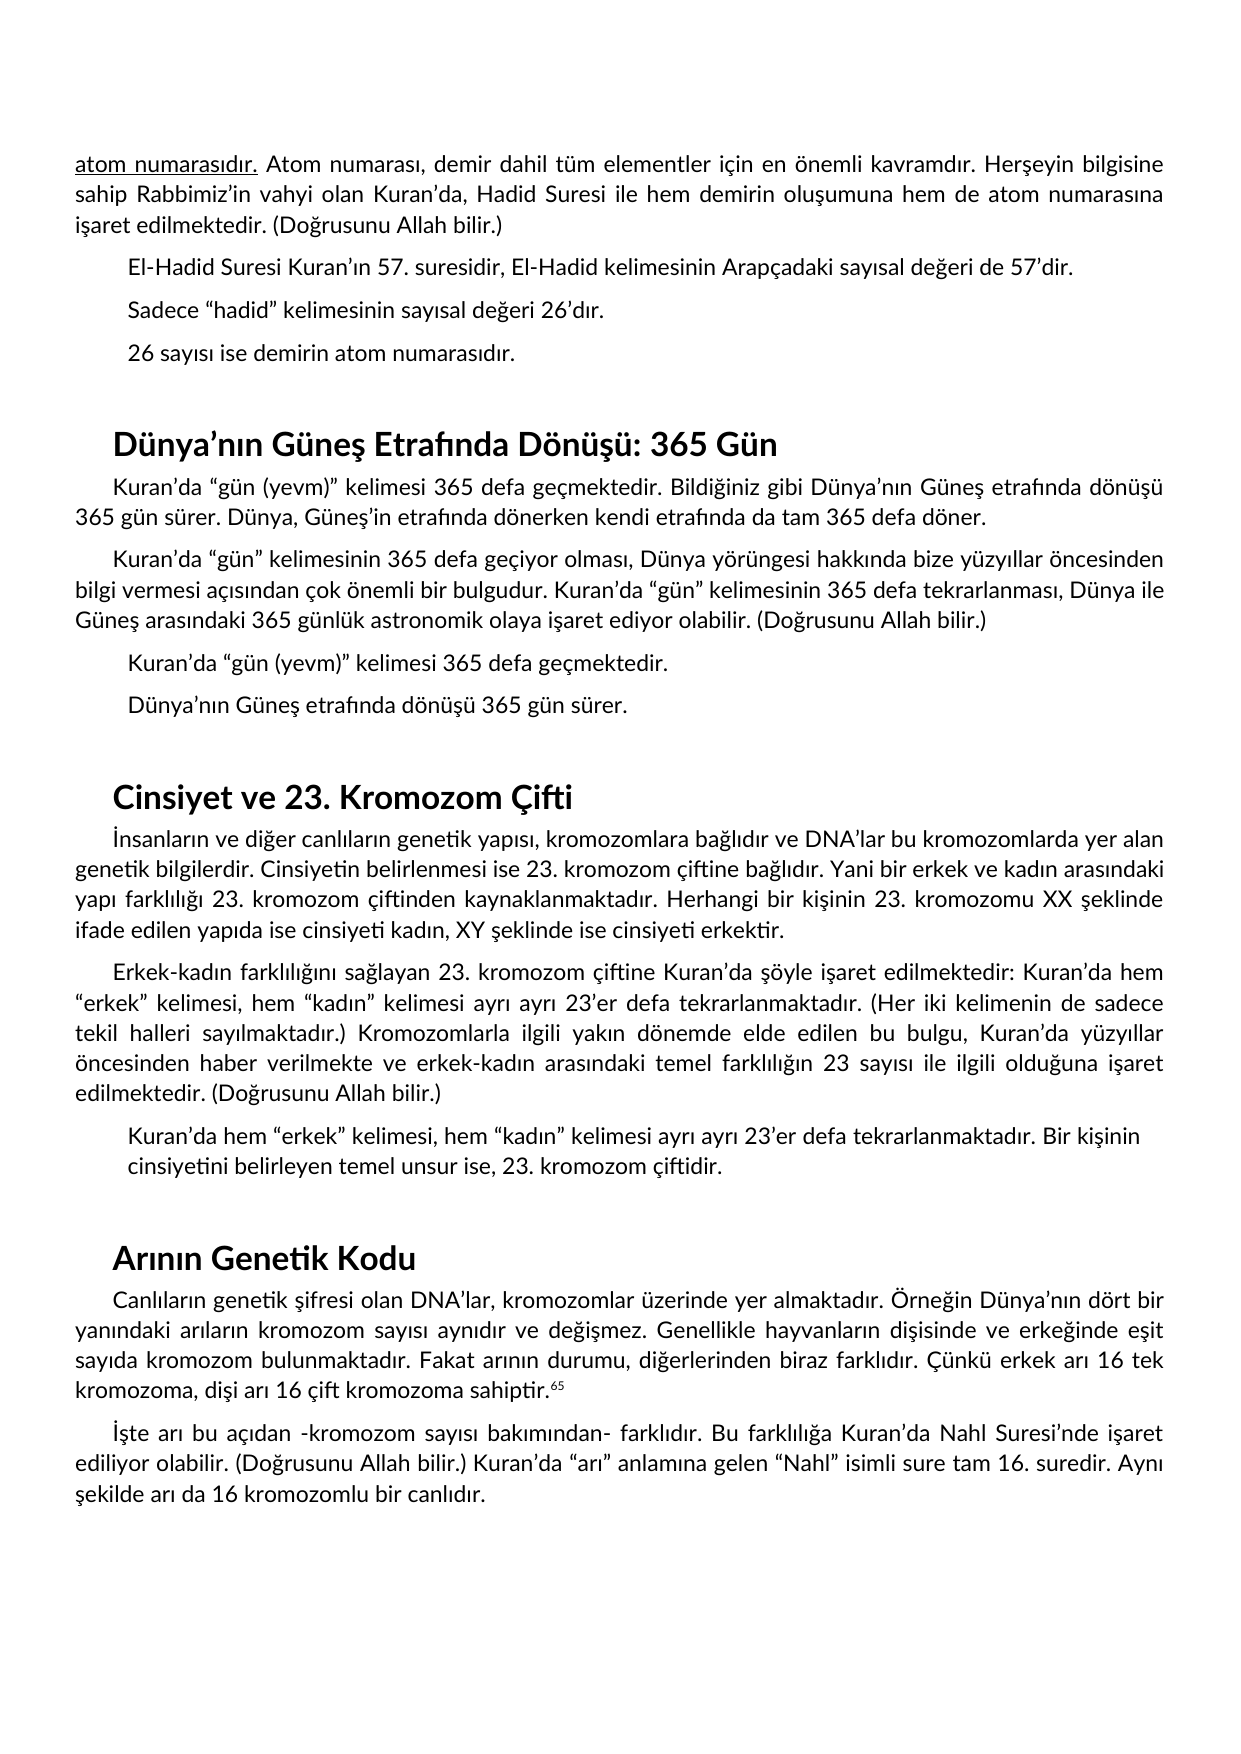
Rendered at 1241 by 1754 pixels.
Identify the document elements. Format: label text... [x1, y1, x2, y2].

text Sadece “hadid” kelimesinin sayısal değeri 26’dır. [127, 296, 1143, 323]
text Kuran’da hem “erkek” kelimesi, hem “kadın” kelimesi ayrı ayrı 23’er defa tekrarlanmaktadır. Bir kişinin cinsiyetini belirleyen temel unsur ise, 23. kromozom çiftidir. [127, 1122, 1143, 1179]
text 26 sayısı ise demirin atom numarasıdır. [127, 338, 1143, 366]
text Kuran’da “gün” kelimesinin 365 defa geçiyor olması, Dünya yörüngesi hakkında bize yüzyıllar öncesinden bilgi vermesi açısından çok önemli bir bulgudur. Kuran’da “gün” kelimesinin 365 defa tekrarlanması, Dünya ile Güneş arasındaki 365 günlük astronomik olaya işaret ediyor olabilir. (Doğrusunu Allah bilir.) [75, 545, 1165, 633]
text Kuran’da “gün (yevm)” kelimesi 365 defa geçmektedir. Bildiğiniz gibi Dünya’nın Güneş etrafında dönüşü 365 gün sürer. Dünya, Güneş’in etrafında dönerken kendi etrafında da tam 365 defa döner. [75, 472, 1165, 530]
subtitle Dünya’nın Güneş Etrafında Dönüşü: 365 Gün [112, 424, 1165, 464]
text El-Hadid Suresi Kuran’ın 57. suresidir, El-Hadid kelimesinin Arapçadaki sayısal değeri de 57’dir. [127, 253, 1143, 281]
text Kuran’da “gün (yevm)” kelimesi 365 defa geçmektedir. [127, 648, 1143, 676]
subtitle Cinsiyet ve 23. Kromozom Çifti [112, 776, 1165, 816]
text atom numarasıdır. Atom numarası, demir dahil tüm elementler için en önemli kavramdır. Herşeyin bilgisine sahip Rabbimiz’in vahyi olan Kuran’da, Hadid Suresi ile hem demirin oluşumuna hem de atom numarasına işaret edilmektedir. (Doğrusunu Allah bilir.) [75, 150, 1165, 238]
text Dünya’nın Güneş etrafında dönüşü 365 gün sürer. [127, 691, 1143, 718]
text Erkek-kadın farklılığını sağlayan 23. kromozom çiftine Kuran’da şöyle işaret edilmektedir: Kuran’da hem “erkek” kelimesi, hem “kadın” kelimesi ayrı ayrı 23’er defa tekrarlanmaktadır. (Her iki kelimenin de sadece tekil halleri sayılmaktadır.) Kromozomlarla ilgili yakın dönemde elde edilen bu bulgu, Kuran’da yüzyıllar öncesinden haber verilmekte ve erkek-kadın arasındaki temel farklılığın 23 sayısı ile ilgili olduğuna işaret edilmektedir. (Doğrusunu Allah bilir.) [75, 958, 1165, 1106]
text Canlıların genetik şifresi olan DNA’lar, kromozomlar üzerinde yer almaktadır. Örneğin Dünya’nın dört bir yanındaki arıların kromozom sayısı aynıdır ve değişmez. Genellikle hayvanların dişisinde ve erkeğinde eşit sayıda kromozom bulunmaktadır. Fakat arının durumu, diğerlerinden biraz farklıdır. Çünkü erkek arı 16 tek kromozoma, dişi arı 16 çift kromozoma sahiptir.65 [75, 1286, 1165, 1404]
text İşte arı bu açıdan -kromozom sayısı bakımından- farklıdır. Bu farklılığa Kuran’da Nahl Suresi’nde işaret ediliyor olabilir. (Doğrusunu Allah bilir.) Kuran’da “arı” anlamına gelen “Nahl” isimli sure tam 16. suredir. Aynı şekilde arı da 16 kromozomlu bir canlıdır. [75, 1419, 1165, 1507]
subtitle Arının Genetik Kodu [112, 1237, 1165, 1277]
text İnsanların ve diğer canlıların genetik yapısı, kromozomlara bağlıdır ve DNA’lar bu kromozomlarda yer alan genetik bilgilerdir. Cinsiyetin belirlenmesi ise 23. kromozom çiftine bağlıdır. Yani bir erkek ve kadın arasındaki yapı farklılığı 23. kromozom çiftinden kaynaklanmaktadır. Herhangi bir kişinin 23. kromozomu XX şeklinde ifade edilen yapıda ise cinsiyeti kadın, XY şeklinde ise cinsiyeti erkektir. [75, 825, 1165, 943]
